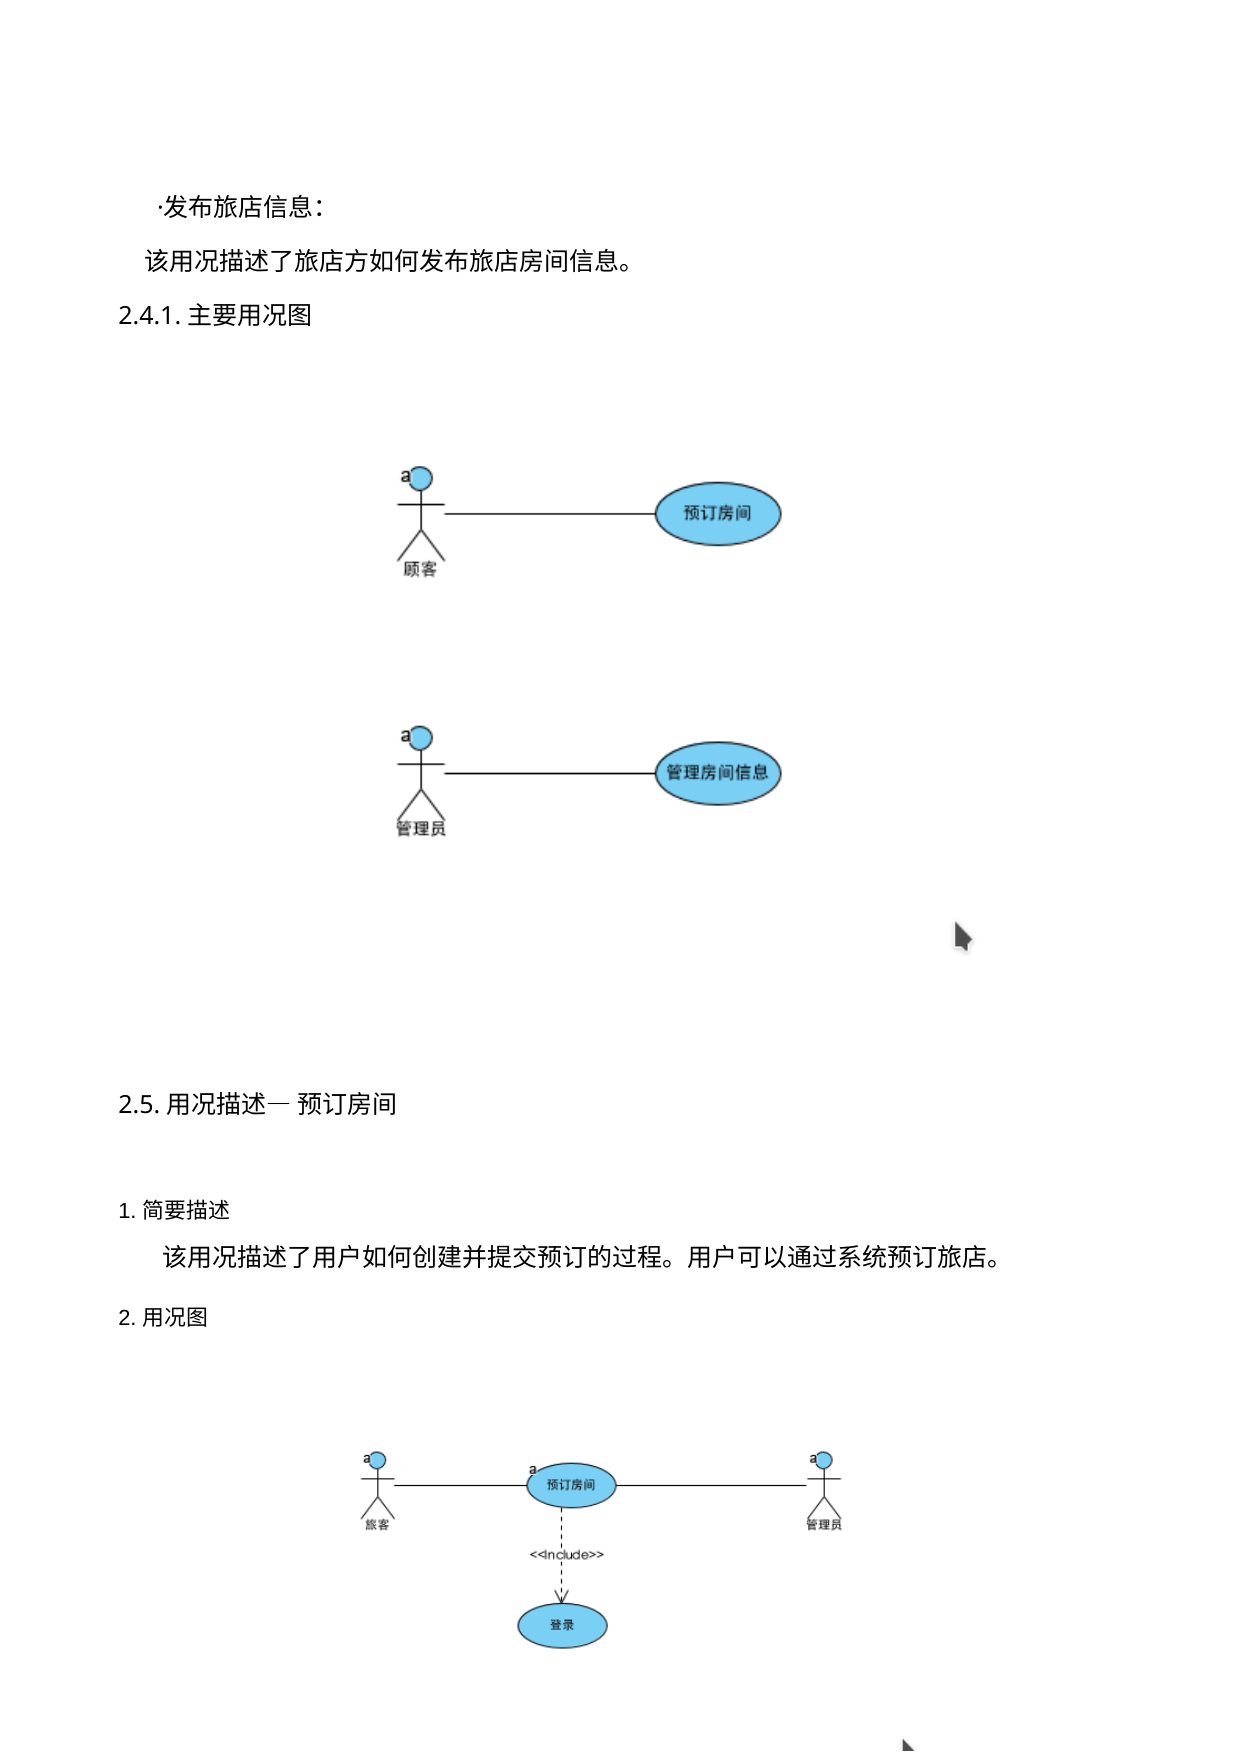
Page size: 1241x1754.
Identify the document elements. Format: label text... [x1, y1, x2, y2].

text 2.4.1. 主要用况图 [118, 296, 1122, 332]
text ·发布旅店信息： [118, 188, 1122, 224]
picture [258, 343, 982, 1017]
subtitle 用况描述— 预订房间 [118, 1084, 1122, 1121]
subtitle 简要描述 [118, 1193, 1122, 1225]
subtitle 用况图 [118, 1299, 1122, 1331]
text 该用况描述了旅店方如何发布旅店房间信息。 [118, 242, 1122, 278]
picture [256, 1337, 984, 1751]
text 该用况描述了用户如何创建并提交预订的过程。用户可以通过系统预订旅店。 [118, 1238, 1122, 1274]
